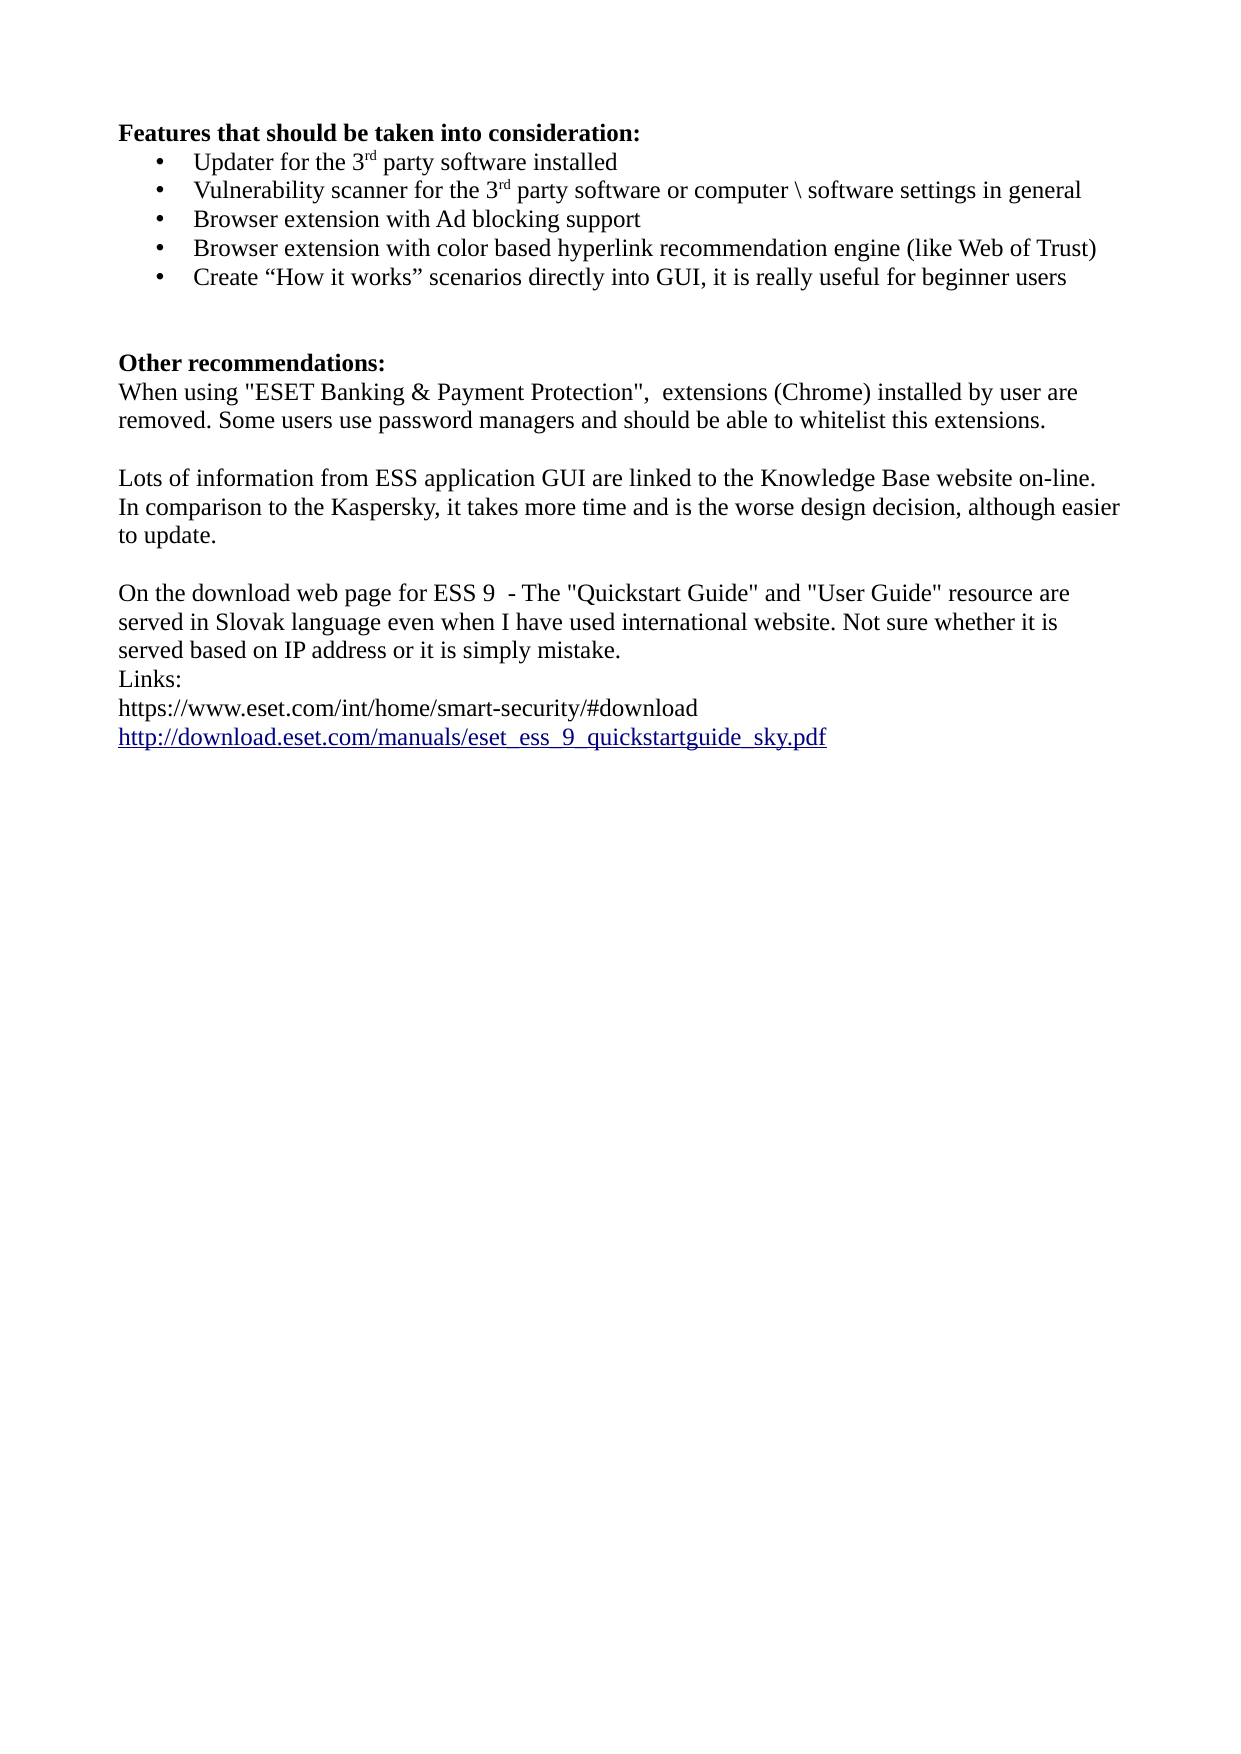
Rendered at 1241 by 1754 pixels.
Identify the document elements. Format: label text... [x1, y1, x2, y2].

list Vulnerability scanner for the 3rd party software or computer \ software settings in general [156, 176, 1122, 204]
list Create “How it works” scenarios directly into GUI, it is really useful for beginner users [156, 262, 1122, 291]
text Other recommendations: [118, 348, 1122, 377]
text When using "ESET Banking & Payment Protection", extensions (Chrome) installed by user are removed. Some users use password managers and should be able to whitelist this extensions. [118, 377, 1122, 434]
text Lots of information from ESS application GUI are linked to the Knowledge Base website on-line. [118, 463, 1122, 492]
list Updater for the 3rd party software installed [156, 147, 1122, 176]
list Browser extension with color based hyperlink recommendation engine (like Web of Trust) [156, 233, 1122, 262]
list Browser extension with Ad blocking support [156, 204, 1122, 233]
text On the download web page for ESS 9 - The "Quickstart Guide" and "User Guide" resource are served in Slovak language even when I have used international website. Not sure whether it is served based on IP address or it is simply mistake. [118, 578, 1122, 664]
text Links: [118, 664, 1122, 693]
text Features that should be taken into consideration: [118, 118, 1122, 147]
text http://download.eset.com/manuals/eset_ess_9_quickstartguide_sky.pdf [118, 722, 1122, 751]
text https://www.eset.com/int/home/smart-security/#download [118, 693, 1122, 722]
text In comparison to the Kaspersky, it takes more time and is the worse design decision, although easier to update. [118, 492, 1122, 549]
